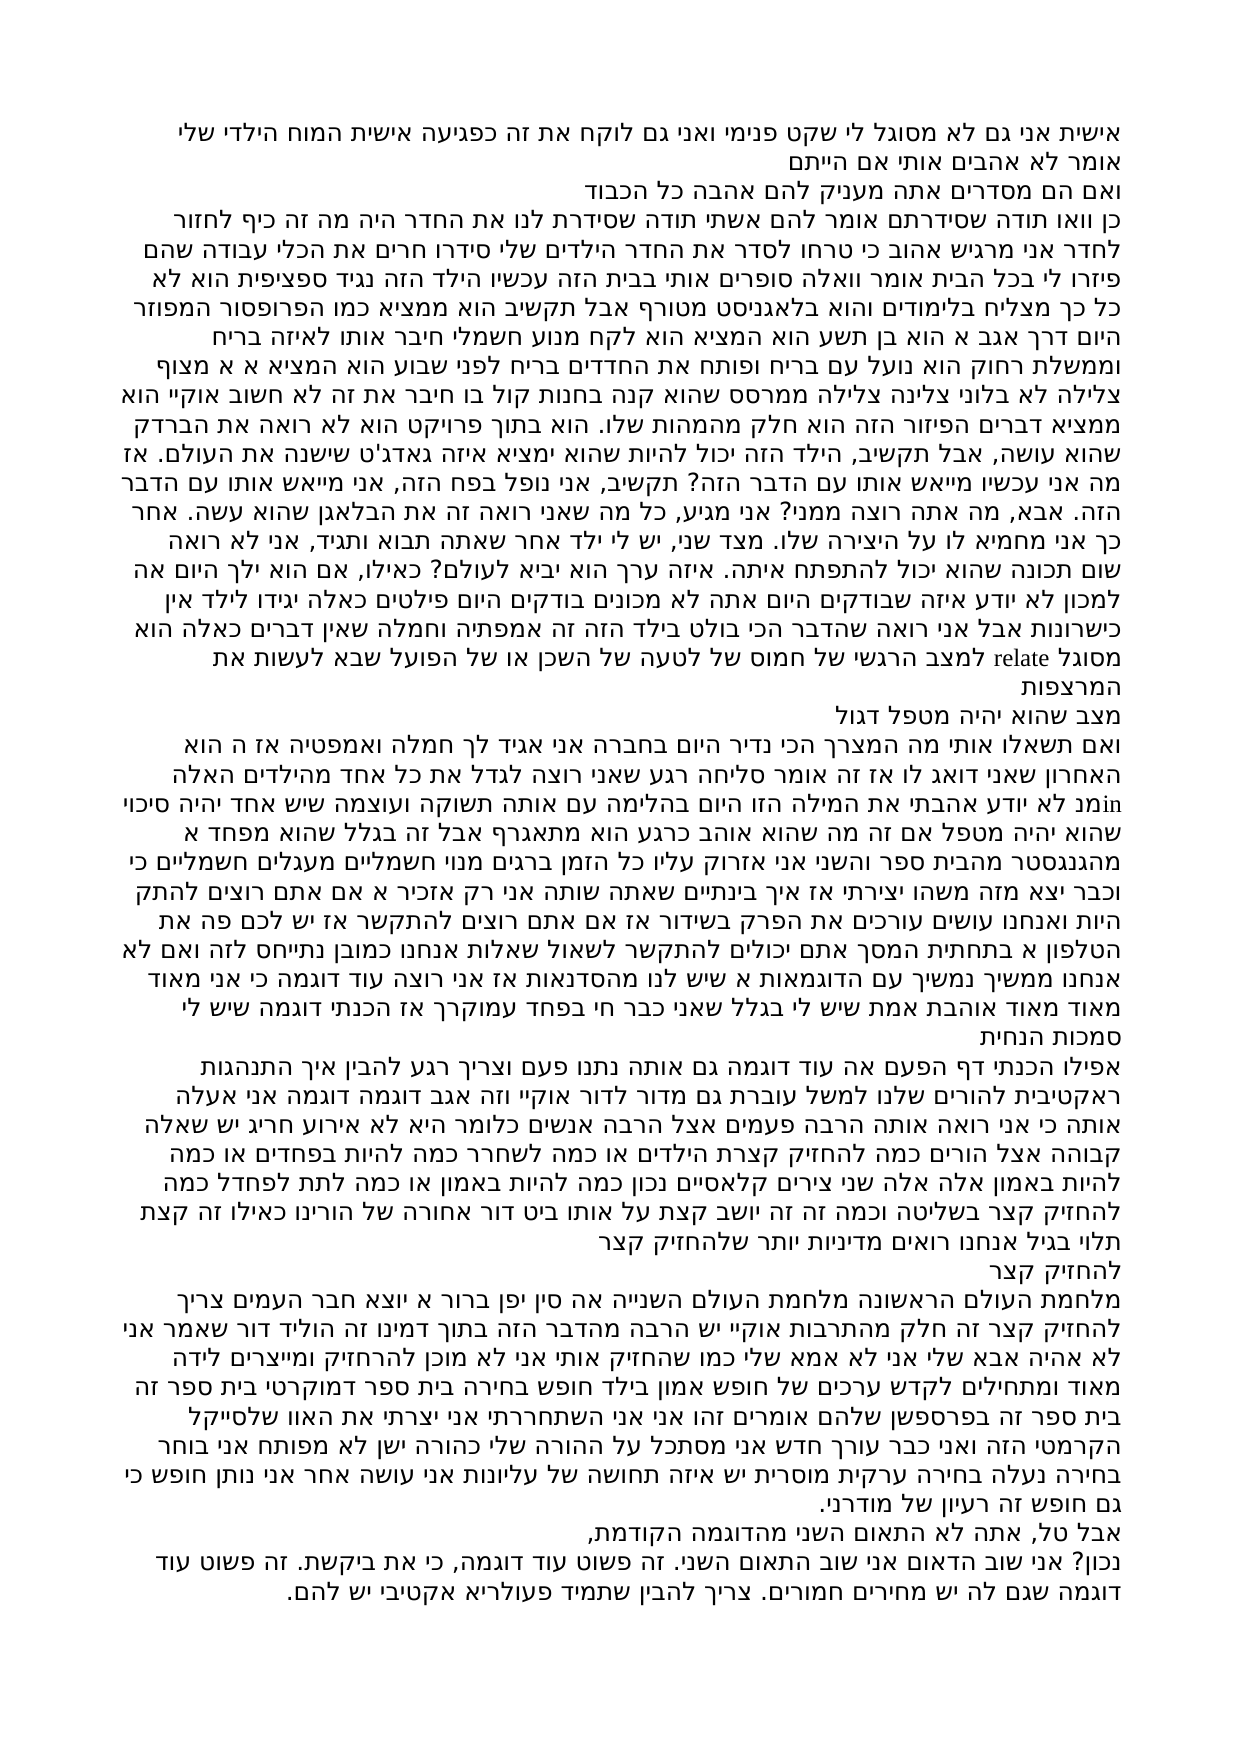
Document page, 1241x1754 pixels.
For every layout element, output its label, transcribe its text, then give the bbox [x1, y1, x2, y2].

text אפילו הכנתי דף הפעם אה עוד דוגמה גם אותה נתנו פעם וצריך רגע להבין איך התנהגות ראקטיבית להורים שלנו למשל עוברת גם מדור לדור אוקיי וזה אגב דוגמה דוגמה אני אעלה אותה כי אני רואה אותה הרבה פעמים אצל הרבה אנשים כלומר היא לא אירוע חריג יש שאלה קבוהה אצל הורים כמה להחזיק קצרת הילדים או כמה לשחרר כמה להיות בפחדים או כמה להיות באמון אלה אלה שני צירים קלאסיים נכון כמה להיות באמון או כמה לתת לפחדל כמה להחזיק קצר בשליטה וכמה זה זה יושב קצת על אותו ביט דור אחורה של הורינו כאילו זה קצת תלוי בגיל אנחנו רואים מדיניות יותר שלהחזיק קצר [118, 1052, 1122, 1256]
text ואם הם מסדרים אתה מעניק להם אהבה כל הכבוד [118, 176, 1122, 206]
text אישית אני גם לא מסוגל לי שקט פנימי ואני גם לוקח את זה כפגיעה אישית המוח הילדי שלי אומר לא אהבים אותי אם הייתם [118, 118, 1122, 176]
text אבל טל, אתה לא התאום השני מהדוגמה הקודמת, [118, 1518, 1122, 1547]
text כן וואו תודה שסידרתם אומר להם אשתי תודה שסידרת לנו את החדר היה מה זה כיף לחזור לחדר אני מרגיש אהוב כי טרחו לסדר את החדר הילדים שלי סידרו חרים את הכלי עבודה שהם פיזרו לי בכל הבית אומר וואלה סופרים אותי בבית הזה עכשיו הילד הזה נגיד ספציפית הוא לא כל כך מצליח בלימודים והוא בלאגניסט מטורף אבל תקשיב הוא ממציא כמו הפרופסור המפוזר היום דרך אגב א הוא בן תשע הוא המציא הוא לקח מנוע חשמלי חיבר אותו לאיזה בריח וממשלת רחוק הוא נועל עם בריח ופותח את החדדים בריח לפני שבוע הוא המציא א א מצוף צלילה לא בלוני צלינה צלילה ממרסס שהוא קנה בחנות קול בו חיבר את זה לא חשוב אוקיי הוא ממציא דברים הפיזור הזה הוא חלק מהמהות שלו. הוא בתוך פרויקט הוא לא רואה את הברדק שהוא עושה, אבל תקשיב, הילד הזה יכול להיות שהוא ימציא איזה גאדג'ט שישנה את העולם. אז מה אני עכשיו מייאש אותו עם הדבר הזה? תקשיב, אני נופל בפח הזה, אני מייאש אותו עם הדבר הזה. אבא, מה אתה רוצה ממני? אני מגיע, כל מה שאני רואה זה את הבלאגן שהוא עשה. אחר כך אני מחמיא לו על היצירה שלו. מצד שני, יש לי ילד אחר שאתה תבוא ותגיד, אני לא רואה שום תכונה שהוא יכול להתפתח איתה. איזה ערך הוא יביא לעולם? כאילו, אם הוא ילך היום אה למכון לא יודע איזה שבודקים היום אתה לא מכונים בודקים היום פילטים כאלה יגידו לילד אין כישרונות אבל אני רואה שהדבר הכי בולט בילד הזה זה אמפתיה וחמלה שאין דברים כאלה הוא מסוגל relate למצב הרגשי של חמוס של לטעה של השכן או של הפועל שבא לעשות את המרצפות [118, 206, 1122, 702]
text נכון? אני שוב הדאום אני שוב התאום השני. זה פשוט עוד דוגמה, כי את ביקשת. זה פשוט עוד דוגמה שגם לה יש מחירים חמורים. צריך להבין שתמיד פעולריא אקטיבי יש להם. [118, 1547, 1122, 1606]
text מלחמת העולם הראשונה מלחמת העולם השנייה אה סין יפן ברור א יוצא חבר העמים צריך להחזיק קצר זה חלק מהתרבות אוקיי יש הרבה מהדבר הזה בתוך דמינו זה הוליד דור שאמר אני לא אהיה אבא שלי אני לא אמא שלי כמו שהחזיק אותי אני לא מוכן להרחזיק ומייצרים לידה מאוד ומתחילים לקדש ערכים של חופש אמון בילד חופש בחירה בית ספר דמוקרטי בית ספר זה בית ספר זה בפרספשן שלהם אומרים זהו אני אני השתחררתי אני יצרתי את האוו שלסייקל הקרמטי הזה ואני כבר עורך חדש אני מסתכל על ההורה שלי כהורה ישן לא מפותח אני בוחר בחירה נעלה בחירה ערקית מוסרית יש איזה תחושה של עליונות אני עושה אחר אני נותן חופש כי גם חופש זה רעיון של מודרני. [118, 1285, 1122, 1518]
text להחזיק קצר [118, 1256, 1122, 1285]
text מצב שהוא יהיה מטפל דגול [118, 702, 1122, 731]
text ואם תשאלו אותי מה המצרך הכי נדיר היום בחברה אני אגיד לך חמלה ואמפטיה אז ה הוא האחרון שאני דואג לו אז זה אומר סליחה רגע שאני רוצה לגדל את כל אחד מהילדים האלה inמנ לא יודע אהבתי את המילה הזו היום בהלימה עם אותה תשוקה ועוצמה שיש אחד יהיה סיכוי שהוא יהיה מטפל אם זה מה שהוא אוהב כרגע הוא מתאגרף אבל זה בגלל שהוא מפחד א מהגנגסטר מהבית ספר והשני אני אזרוק עליו כל הזמן ברגים מנוי חשמליים מעגלים חשמליים כי [118, 731, 1122, 877]
text וכבר יצא מזה משהו יצירתי אז איך בינתיים שאתה שותה אני רק אזכיר א אם אתם רוצים להתק היות ואנחנו עושים עורכים את הפרק בשידור אז אם אתם רוצים להתקשר אז יש לכם פה את הטלפון א בתחתית המסך אתם יכולים להתקשר לשאול שאלות אנחנו כמובן נתייחס לזה ואם לא אנחנו ממשיך נמשיך עם הדוגמאות א שיש לנו מהסדנאות אז אני רוצה עוד דוגמה כי אני מאוד מאוד מאוד אוהבת אמת שיש לי בגלל שאני כבר חי בפחד עמוקרך אז הכנתי דוגמה שיש לי סמכות הנחית [118, 877, 1122, 1052]
